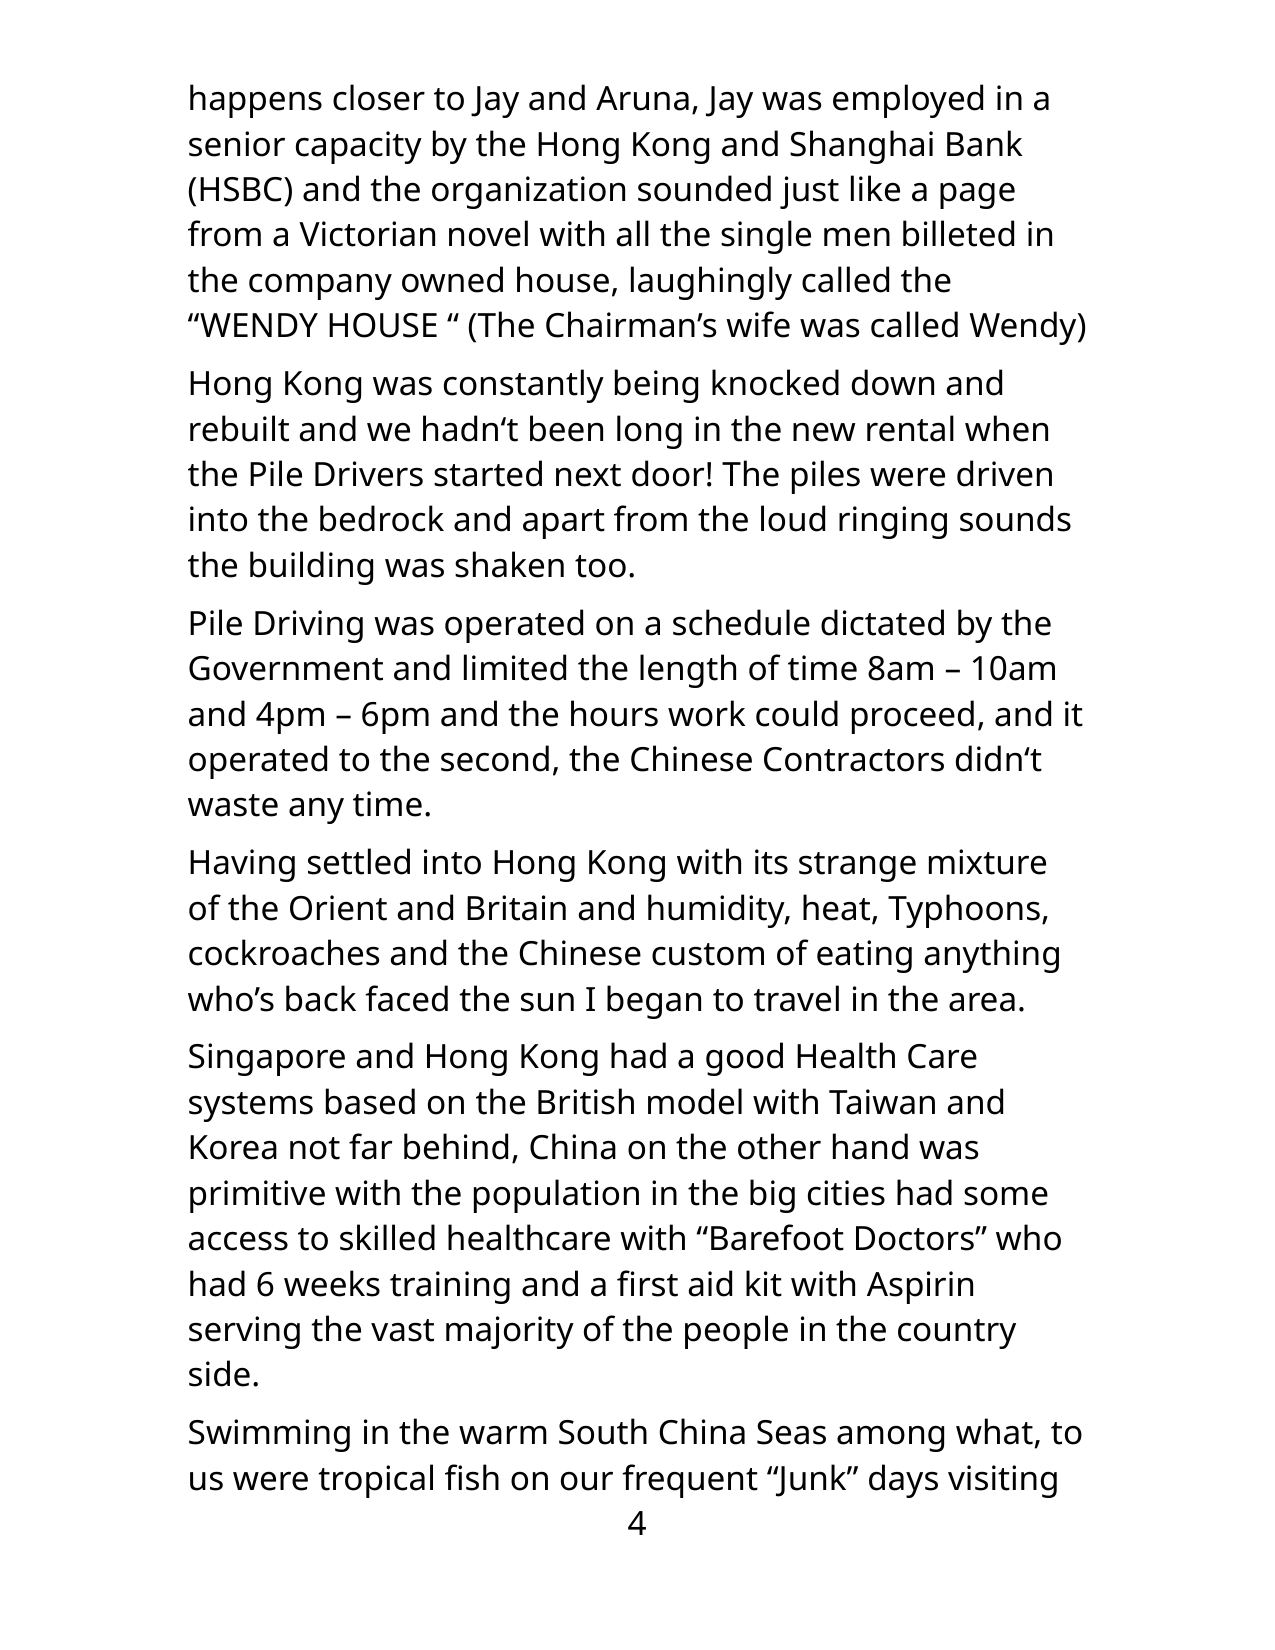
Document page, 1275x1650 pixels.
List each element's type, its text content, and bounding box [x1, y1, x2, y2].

text happens closer to Jay and Aruna, Jay was employed in a senior capacity by the Hong Kong and Shanghai Bank (HSBC) and the organization sounded just like a page from a Victorian novel with all the single men billeted in the company owned house, laughingly called the “WENDY HOUSE “ (The Chairman’s wife was called Wendy) [187, 75, 1087, 347]
text Singapore and Hong Kong had a good Health Care systems based on the British model with Taiwan and Korea not far behind, China on the other hand was primitive with the population in the big cities had some access to skilled healthcare with “Barefoot Doctors” who had 6 weeks training and a first aid kit with Aspirin serving the vast majority of the people in the country side. [187, 1033, 1087, 1397]
text Having settled into Hong Kong with its strange mixture of the Orient and Britain and humidity, heat, Typhoons, cockroaches and the Chinese custom of eating anything who’s back faced the sun I began to travel in the area. [187, 839, 1087, 1021]
text Hong Kong was constantly being knocked down and rebuilt and we hadn‘t been long in the new rental when the Pile Drivers started next door! The piles were driven into the bedrock and apart from the loud ringing sounds the building was shaken too. [187, 360, 1087, 587]
text Pile Driving was operated on a schedule dictated by the Government and limited the length of time 8am – 10am and 4pm – 6pm and the hours work could proceed, and it operated to the second, the Chinese Contractors didn‘t waste any time. [187, 599, 1087, 827]
text Swimming in the warm South China Seas among what, to us were tropical fish on our frequent “Junk” days visiting [187, 1409, 1087, 1500]
